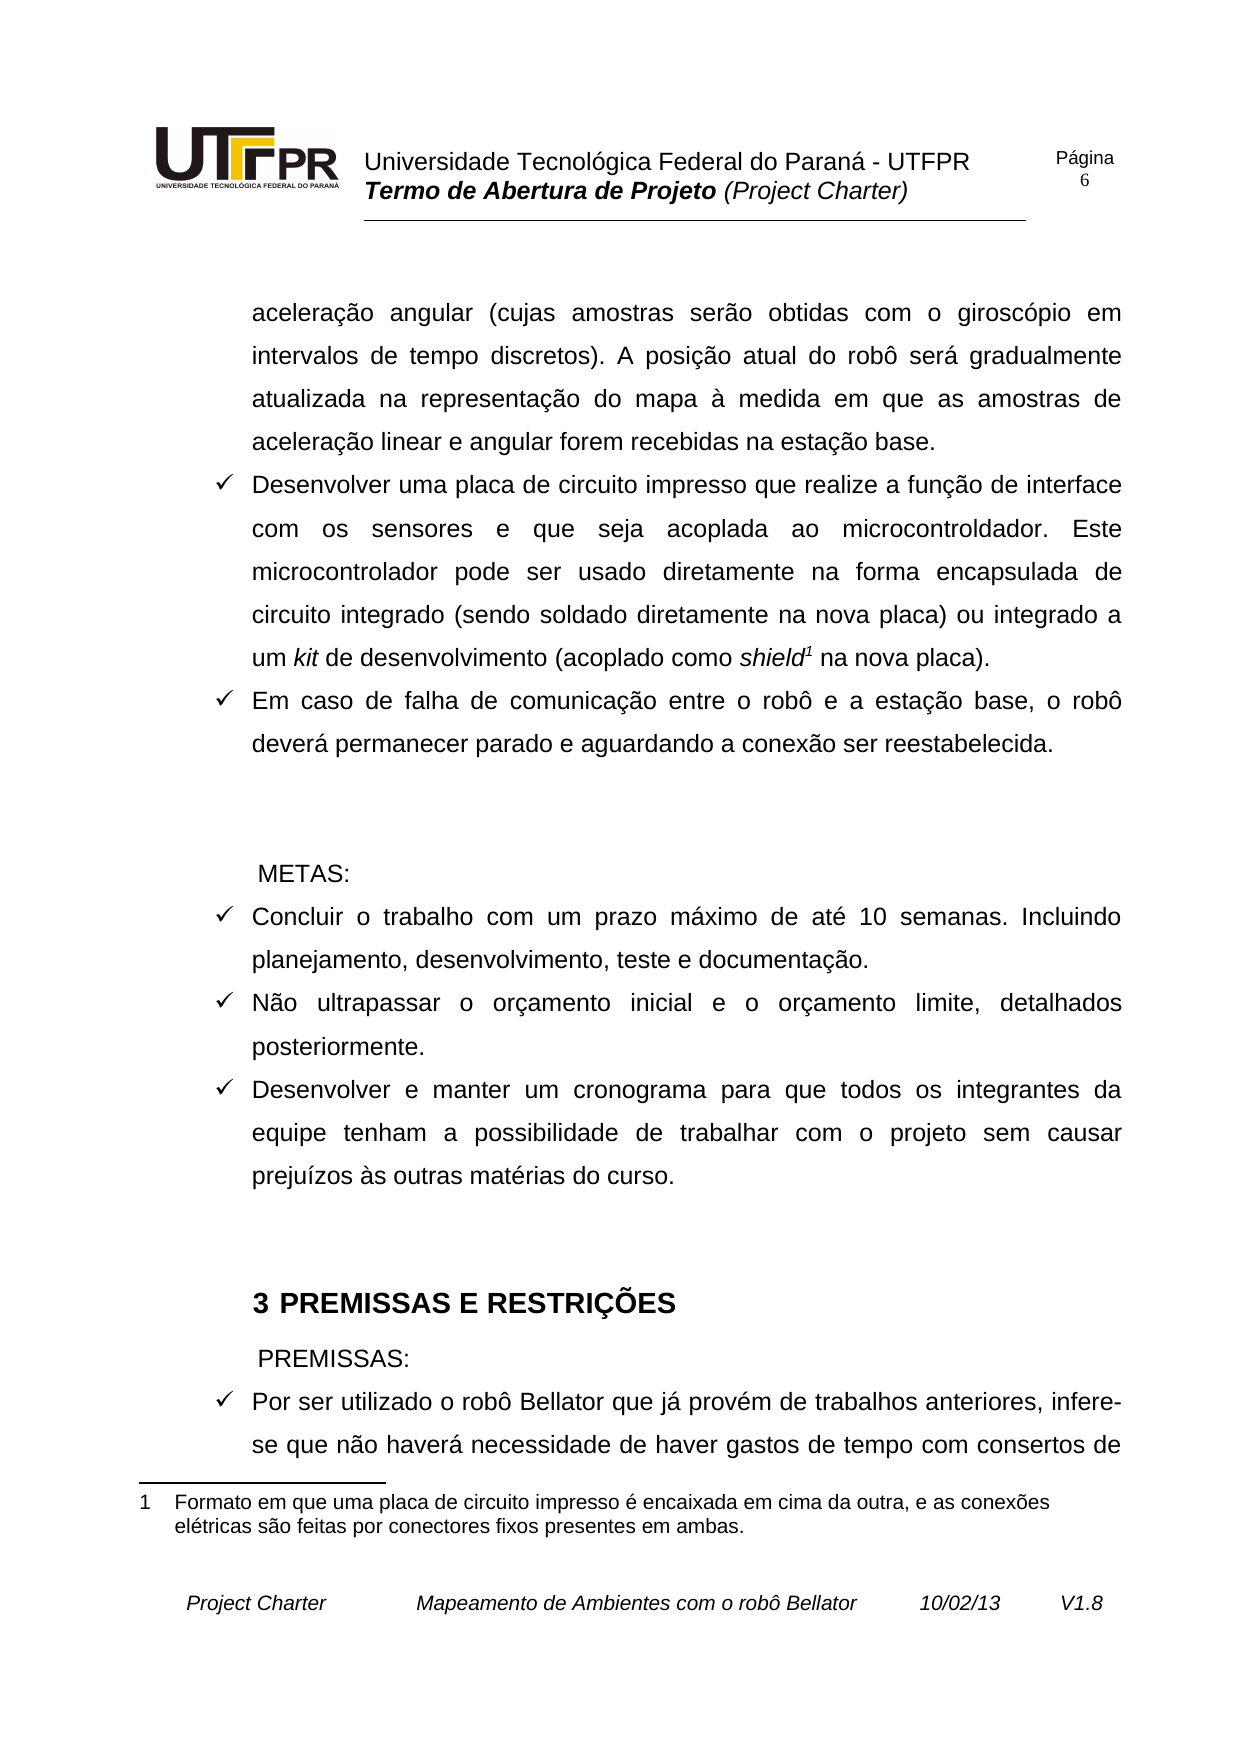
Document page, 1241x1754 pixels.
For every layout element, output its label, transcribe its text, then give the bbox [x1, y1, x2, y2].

list Em caso de falha de comunicação entre o robô e a estação base, o robô deverá permanecer parado e aguardando a conexão ser reestabelecida. [214, 686, 1123, 758]
list Formato em que uma placa de circuito impresso é encaixada em cima da outra, e as conexões elétricas são feitas por conectores fixos presentes em ambas. [139, 1489, 1123, 1537]
list Desenvolver e manter um cronograma para que todos os integrantes da equipe tenham a possibilidade de trabalhar com o projeto sem causar prejuízos às outras matérias do curso. [214, 1074, 1123, 1190]
list Por ser utilizado o robô Bellator que já provém de trabalhos anteriores, infere-se que não haverá necessidade de haver gastos de tempo com consertos de [214, 1387, 1123, 1459]
subtitle Premissas e restrições [236, 1286, 1123, 1320]
text PREMISSAS: [139, 1343, 1123, 1372]
list Não ultrapassar o orçamento inicial e o orçamento limite, detalhados posteriormente. [214, 988, 1123, 1060]
list Desenvolver uma placa de circuito impresso que realize a função de interface com os sensores e que seja acoplada ao microcontroldador. Este microcontrolador pode ser usado diretamente na forma encapsulada de circuito integrado (sendo soldado diretamente na nova placa) ou integrado a um kit de desenvolvimento (acoplado como shield na nova placa). [214, 470, 1123, 672]
picture [155, 127, 339, 189]
text METAS: [139, 859, 1123, 887]
list aceleração angular (cujas amostras serão obtidas com o giroscópio em intervalos de tempo discretos). A posição atual do robô será gradualmente atualizada na representação do mapa à medida em que as amostras de aceleração linear e angular forem recebidas na estação base. [214, 298, 1123, 456]
list Concluir o trabalho com um prazo máximo de até 10 semanas. Incluindo planejamento, desenvolvimento, teste e documentação. [214, 902, 1123, 974]
